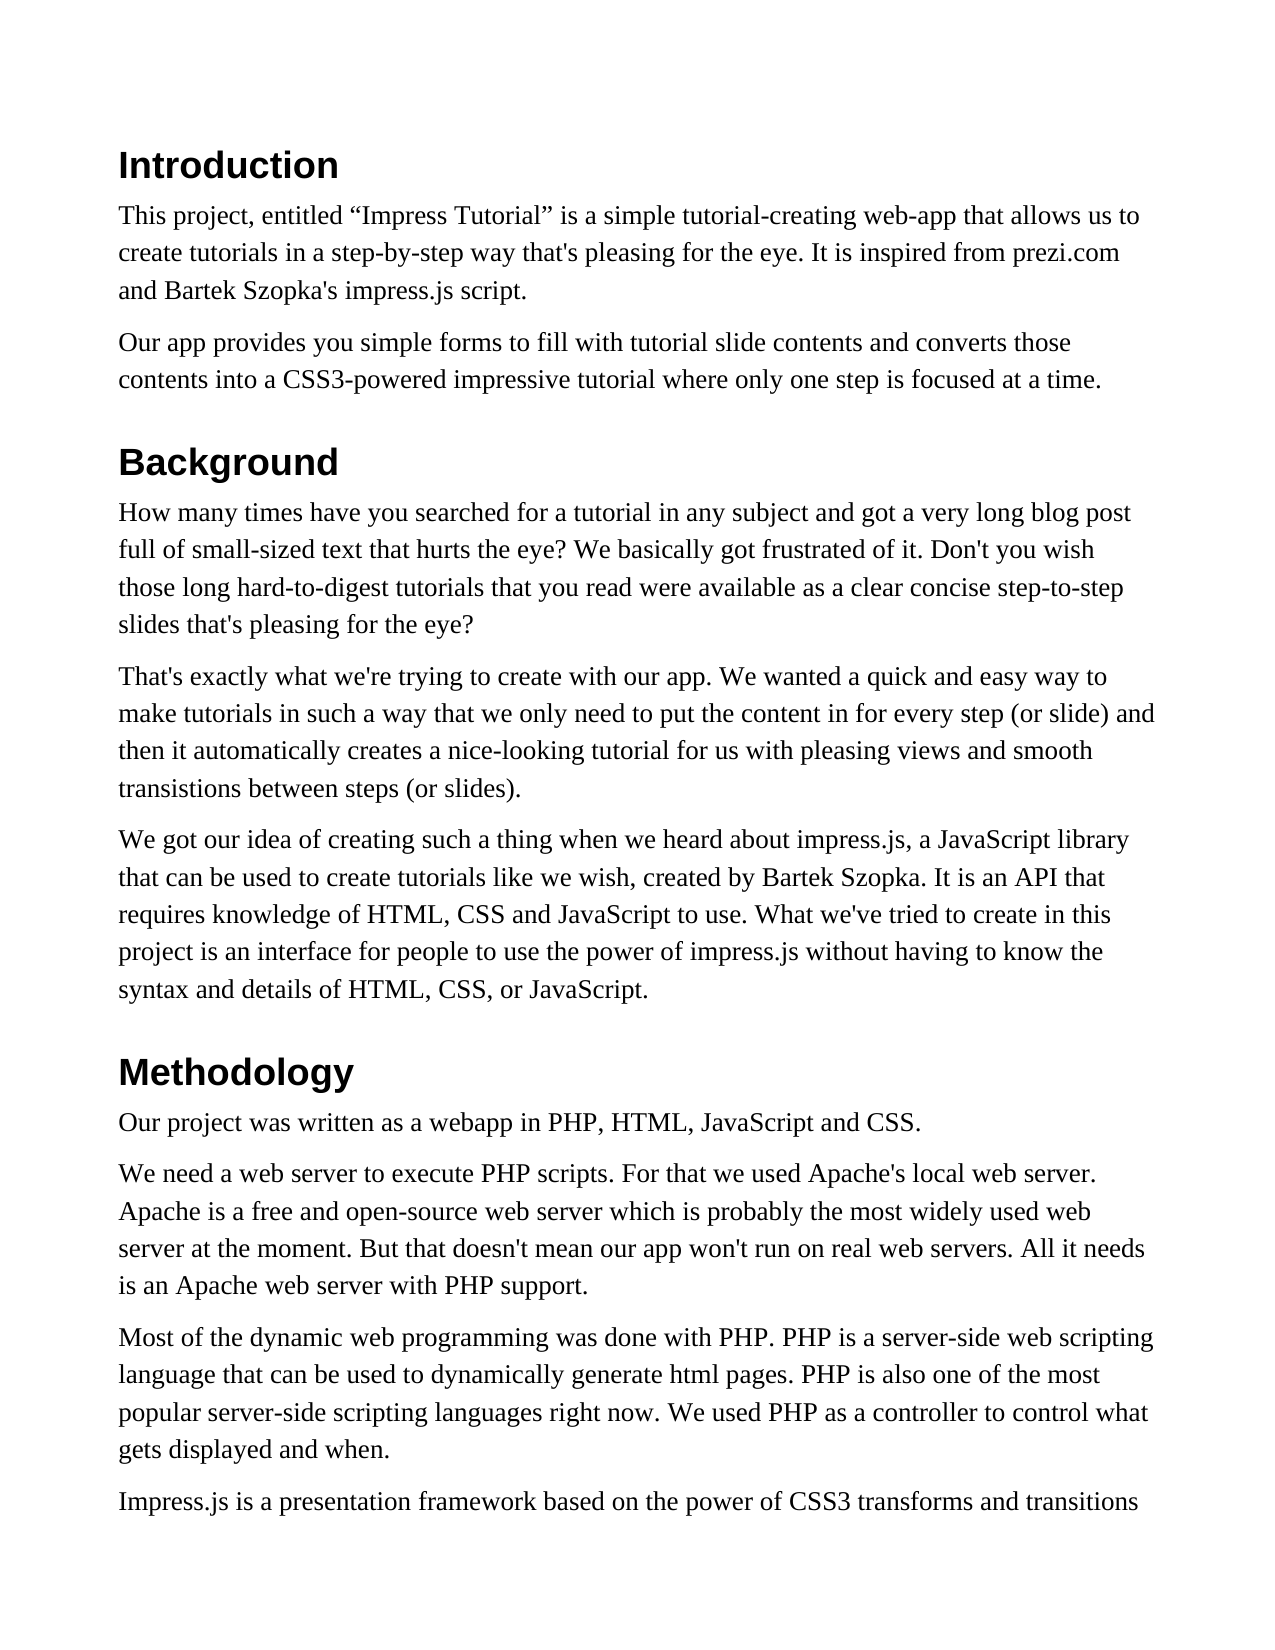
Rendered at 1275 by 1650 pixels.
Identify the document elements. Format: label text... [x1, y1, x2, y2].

text Our app provides you simple forms to fill with tutorial slide contents and converts those contents into a CSS3-powered impressive tutorial where only one step is focused at a time. [118, 326, 1157, 394]
text Our project was written as a webapp in PHP, HTML, JavaScript and CSS. [118, 1106, 1157, 1137]
text Most of the dynamic web programming was done with PHP. PHP is a server-side web scripting language that can be used to dynamically generate html pages. PHP is also one of the most popular server-side scripting languages right now. We used PHP as a controller to control what gets displayed and when. [118, 1321, 1157, 1464]
subtitle Background [118, 440, 1157, 483]
subtitle Methodology [118, 1049, 1157, 1093]
text Impress.js is a presentation framework based on the power of CSS3 transforms and transitions [118, 1485, 1157, 1516]
text We need a web server to execute PHP scripts. For that we used Apache's local web server. Apache is a free and open-source web server which is probably the most widely used web server at the moment. But that doesn't mean our app won't run on real web servers. All it needs is an Apache web server with PHP support. [118, 1158, 1157, 1301]
text We got our idea of creating such a thing when we heard about impress.js, a JavaScript library that can be used to create tutorials like we wish, created by Bartek Szopka. It is an API that requires knowledge of HTML, CSS and JavaScript to use. What we've tried to create in this project is an interface for people to use the power of impress.js without having to know the syntax and details of HTML, CSS, or JavaScript. [118, 823, 1157, 1004]
subtitle Introduction [118, 143, 1157, 187]
text This project, entitled “Impress Tutorial” is a simple tutorial-creating web-app that allows us to create tutorials in a step-by-step way that's pleasing for the eye. It is inspired from prezi.com and Bartek Szopka's impress.js script. [118, 199, 1157, 305]
text That's exactly what we're trying to create with our app. We wanted a quick and easy way to make tutorials in such a way that we only need to put the content in for every step (or slide) and then it automatically creates a nice-looking tutorial for us with pleasing views and smooth transistions between steps (or slides). [118, 660, 1157, 803]
text How many times have you searched for a tutorial in any subject and got a very long blog post full of small-sized text that hurts the eye? We basically got frustrated of it. Don't you wish those long hard-to-digest tutorials that you read were available as a clear concise step-to-step slides that's pleasing for the eye? [118, 496, 1157, 639]
